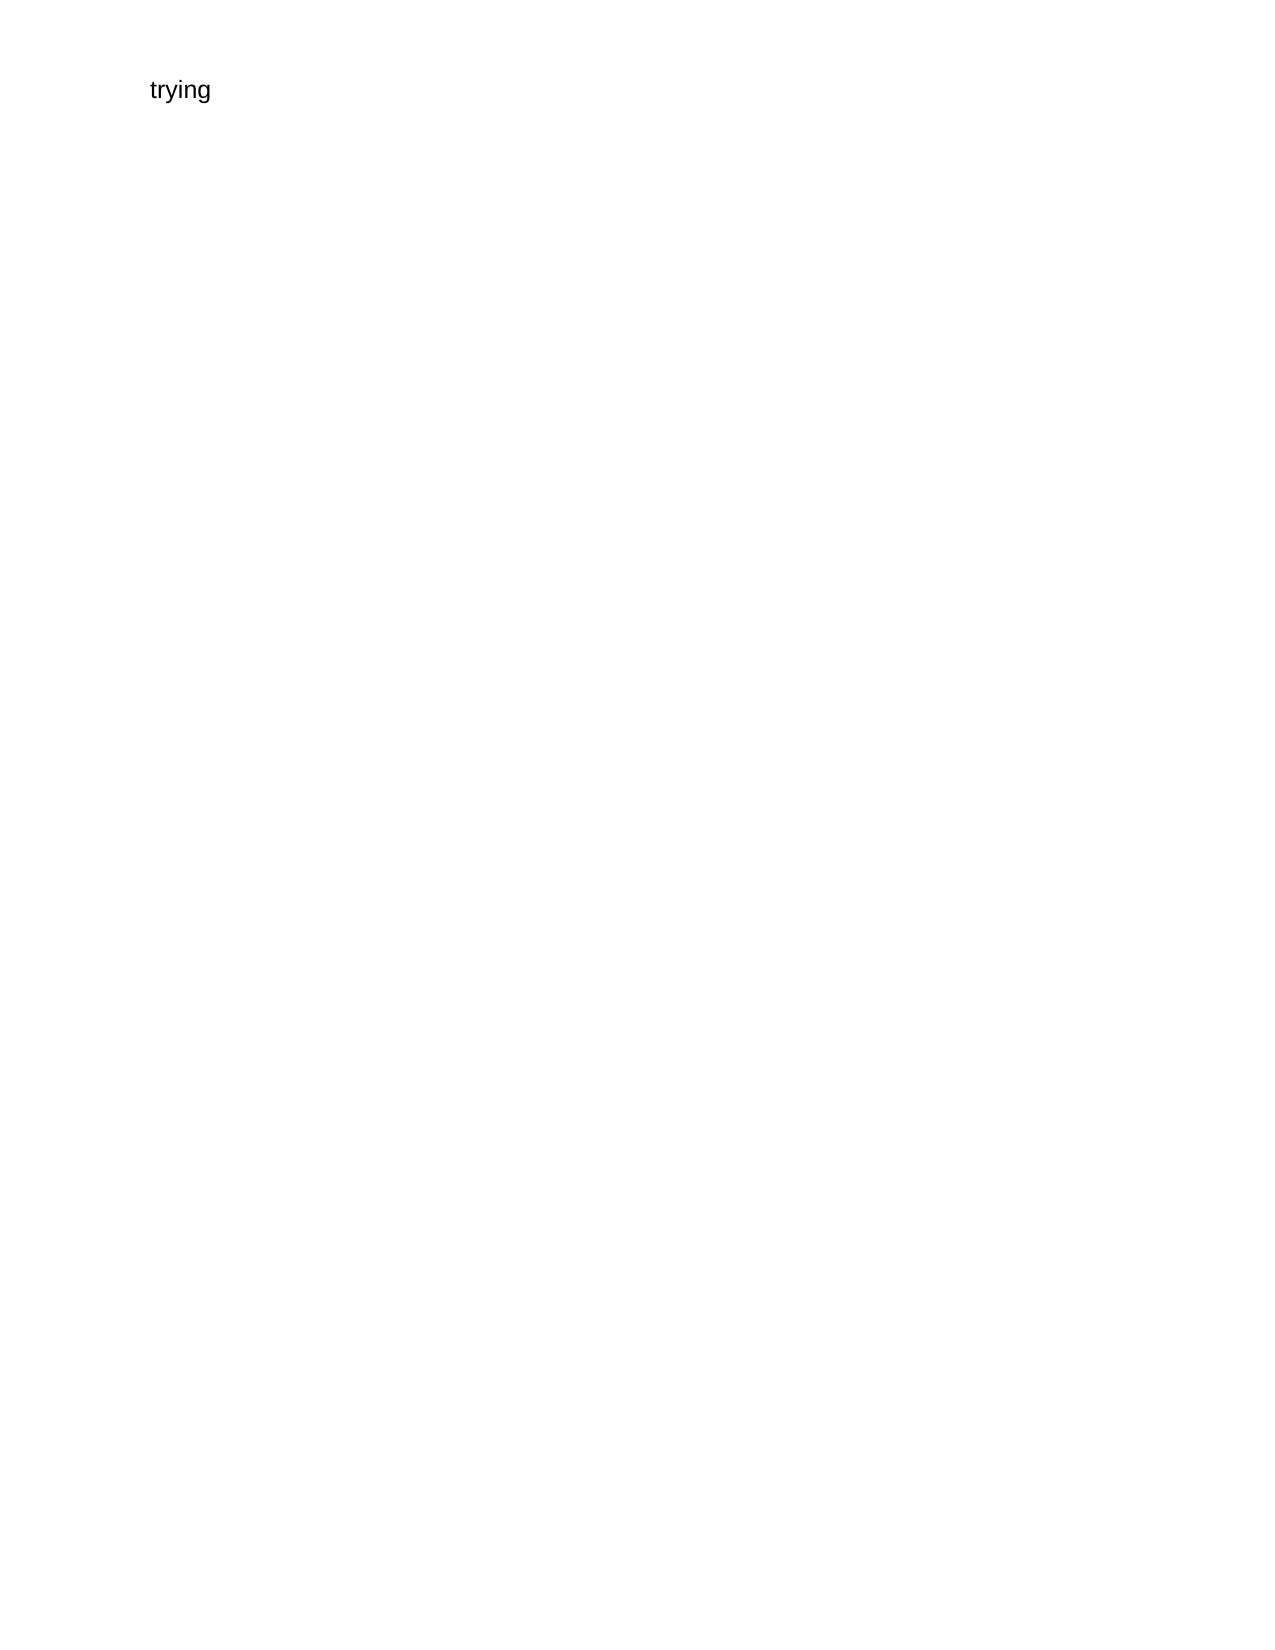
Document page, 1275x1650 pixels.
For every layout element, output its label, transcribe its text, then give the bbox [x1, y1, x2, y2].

text trying [150, 75, 1125, 104]
